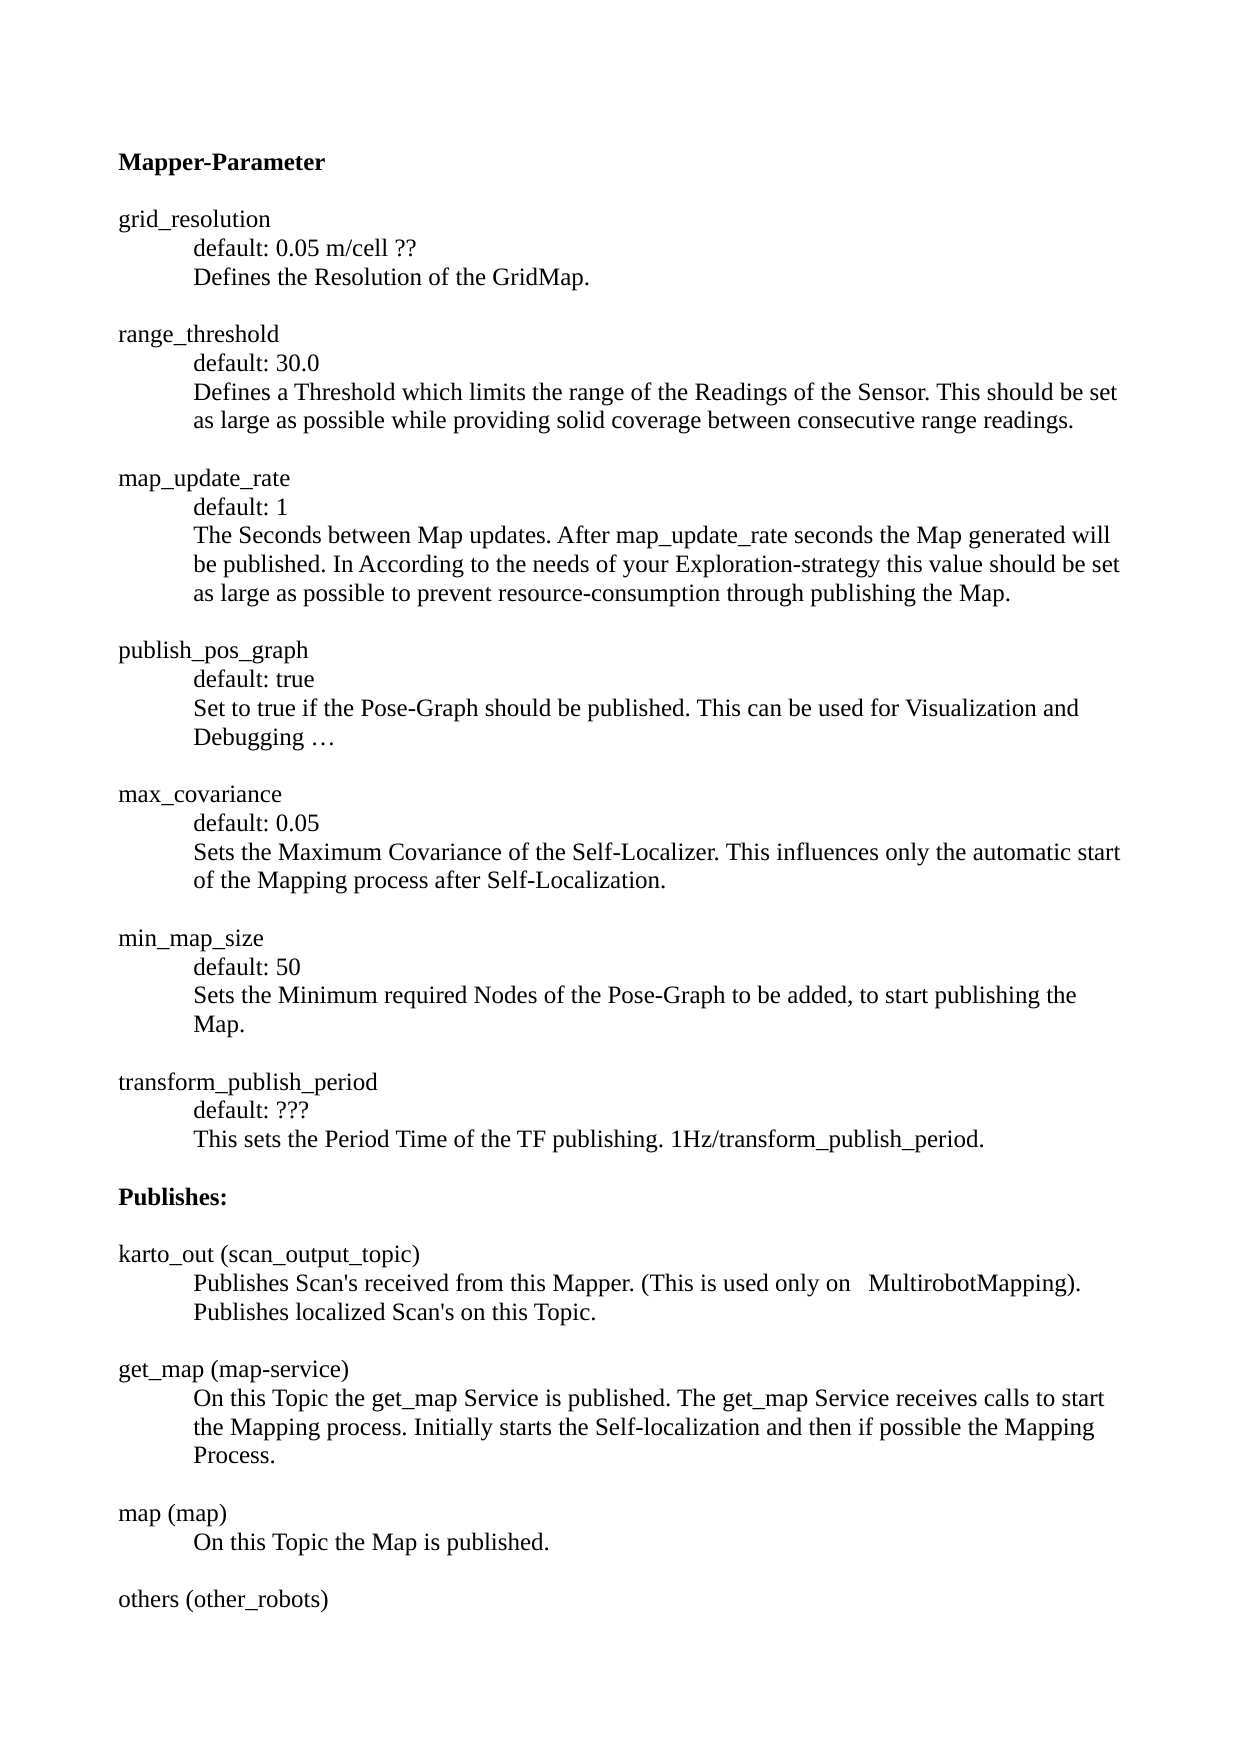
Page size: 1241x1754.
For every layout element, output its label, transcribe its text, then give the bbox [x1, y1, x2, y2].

text karto_out (scan_output_topic) [118, 1239, 1122, 1268]
text max_covariance [118, 779, 1122, 808]
text On this Topic the Map is published. [118, 1527, 1122, 1556]
text Publishes Scan's received from this Mapper. (This is used only on MultirobotMapping). Publishes localized Scan's on this Topic. [118, 1268, 1122, 1326]
text grid_resolution [118, 204, 1122, 233]
text default: 0.05 [118, 808, 1122, 837]
text Defines the Resolution of the GridMap. [118, 262, 1122, 291]
text Defines a Threshold which limits the range of the Readings of the Sensor. This should be set as large as possible while providing solid coverage between consecutive range readings. [118, 377, 1122, 434]
text The Seconds between Map updates. After map_update_rate seconds the Map generated will be published. In According to the needs of your Exploration-strategy this value should be set as large as possible to prevent resource-consumption through publishing the Map. [118, 521, 1122, 607]
text min_map_size [118, 923, 1122, 952]
text Publishes: [118, 1182, 1122, 1211]
text Sets the Maximum Covariance of the Self-Localizer. This influences only the automatic start of the Mapping process after Self-Localization. [118, 837, 1122, 894]
text Mapper-Parameter [118, 147, 1122, 176]
text default: 50 [118, 952, 1122, 981]
text default: true [118, 664, 1122, 693]
text others (other_robots) [118, 1584, 1122, 1613]
text transform_publish_period [118, 1067, 1122, 1096]
text Sets the Minimum required Nodes of the Pose-Graph to be added, to start publishing the Map. [118, 981, 1122, 1038]
text default: 30.0 [118, 348, 1122, 377]
text On this Topic the get_map Service is published. The get_map Service receives calls to start the Mapping process. Initially starts the Self-localization and then if possible the Mapping Process. [118, 1383, 1122, 1469]
text default: ??? [118, 1096, 1122, 1124]
text range_threshold [118, 319, 1122, 348]
text This sets the Period Time of the TF publishing. 1Hz/transform_publish_period. [118, 1124, 1122, 1153]
text default: 1 [118, 492, 1122, 521]
text Set to true if the Pose-Graph should be published. This can be used for Visualization and Debugging … [118, 693, 1122, 751]
text publish_pos_graph [118, 636, 1122, 664]
text map (map) [118, 1498, 1122, 1527]
text default: 0.05 m/cell ?? [118, 233, 1122, 262]
text map_update_rate [118, 463, 1122, 492]
text get_map (map-service) [118, 1354, 1122, 1383]
